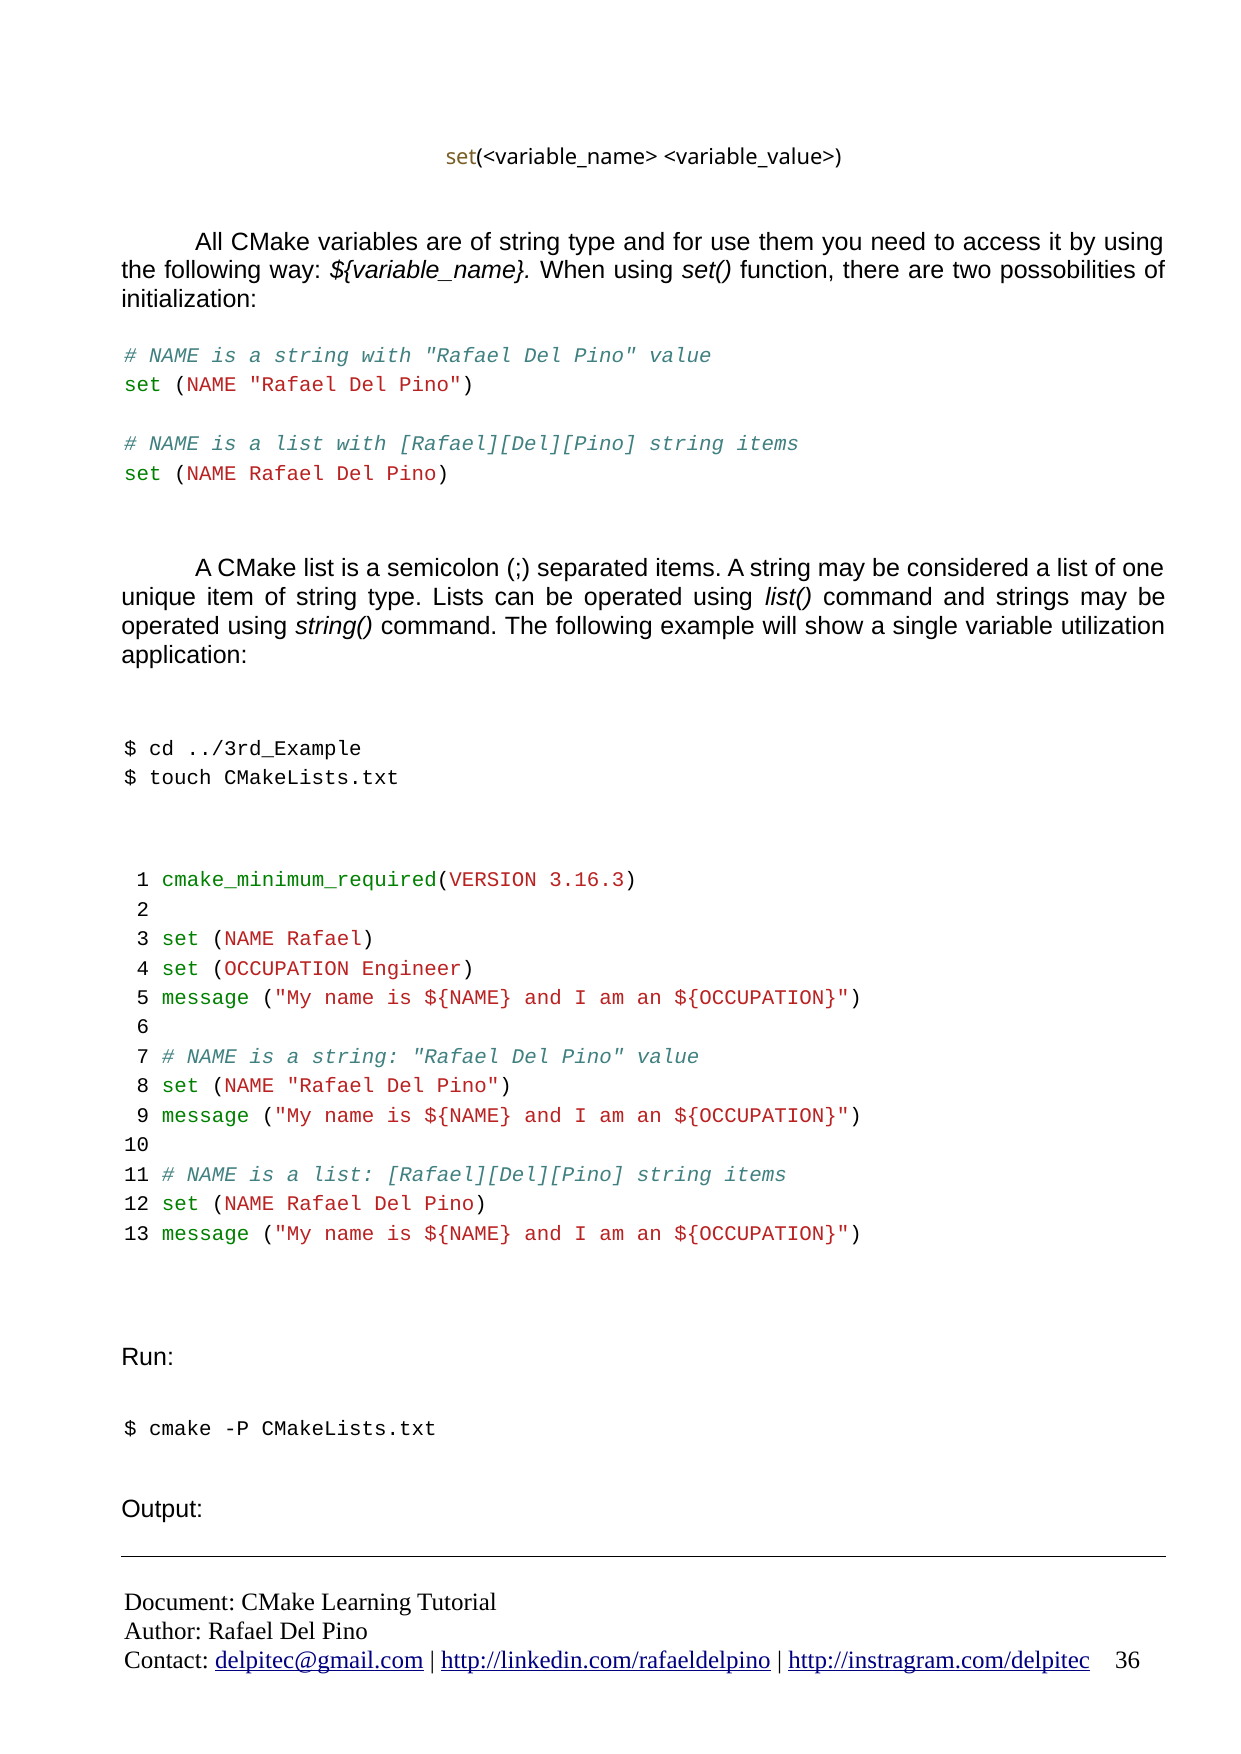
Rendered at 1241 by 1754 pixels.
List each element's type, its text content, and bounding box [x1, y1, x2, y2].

text Output: [121, 1493, 1166, 1522]
text All CMake variables are of string type and for use them you need to access it by using the following way: ${variable_name}. When using set() function, there are two possobilities of initialization: [121, 227, 1166, 313]
table_header $ cd ../3rd_Example $ touch CMakeLists.txt [121, 726, 1166, 809]
table_header cmake_minimum_required(VERSION 3.16.3) set (NAME Rafael) set (OCCUPATION Engineer) message ("My name is ${NAME} and I am an ${OCCUPATION}") # NAME is a string: "Rafael Del Pino" value set (NAME "Rafael Del Pino") message ("My name is ${NAME} and I am an ${OCCUPATION}") # NAME is a list: [Rafael][Del][Pino] string items set (NAME Rafael Del Pino) message ("My name is ${NAME} and I am an ${OCCUPATION}") [159, 866, 1167, 1285]
table_header set(<variable_name> <variable_value>) [121, 121, 1166, 198]
table_header # NAME is a string with "Rafael Del Pino" value set (NAME "Rafael Del Pino") # NAME is a list with [Rafael][Del][Pino] string items set (NAME Rafael Del Pino) [121, 342, 1167, 524]
table_header $ cmake -P CMakeLists.txt [121, 1400, 1166, 1465]
text A CMake list is a semicolon (;) separated items. A string may be considered a list of one unique item of string type. Lists can be operated using list() command and strings may be operated using string() command. The following example will show a single variable utilization application: [121, 553, 1166, 668]
text Run: [121, 1342, 1166, 1371]
table_header 1 2 3 4 5 6 7 8 9 10 11 12 13 [121, 866, 159, 1285]
